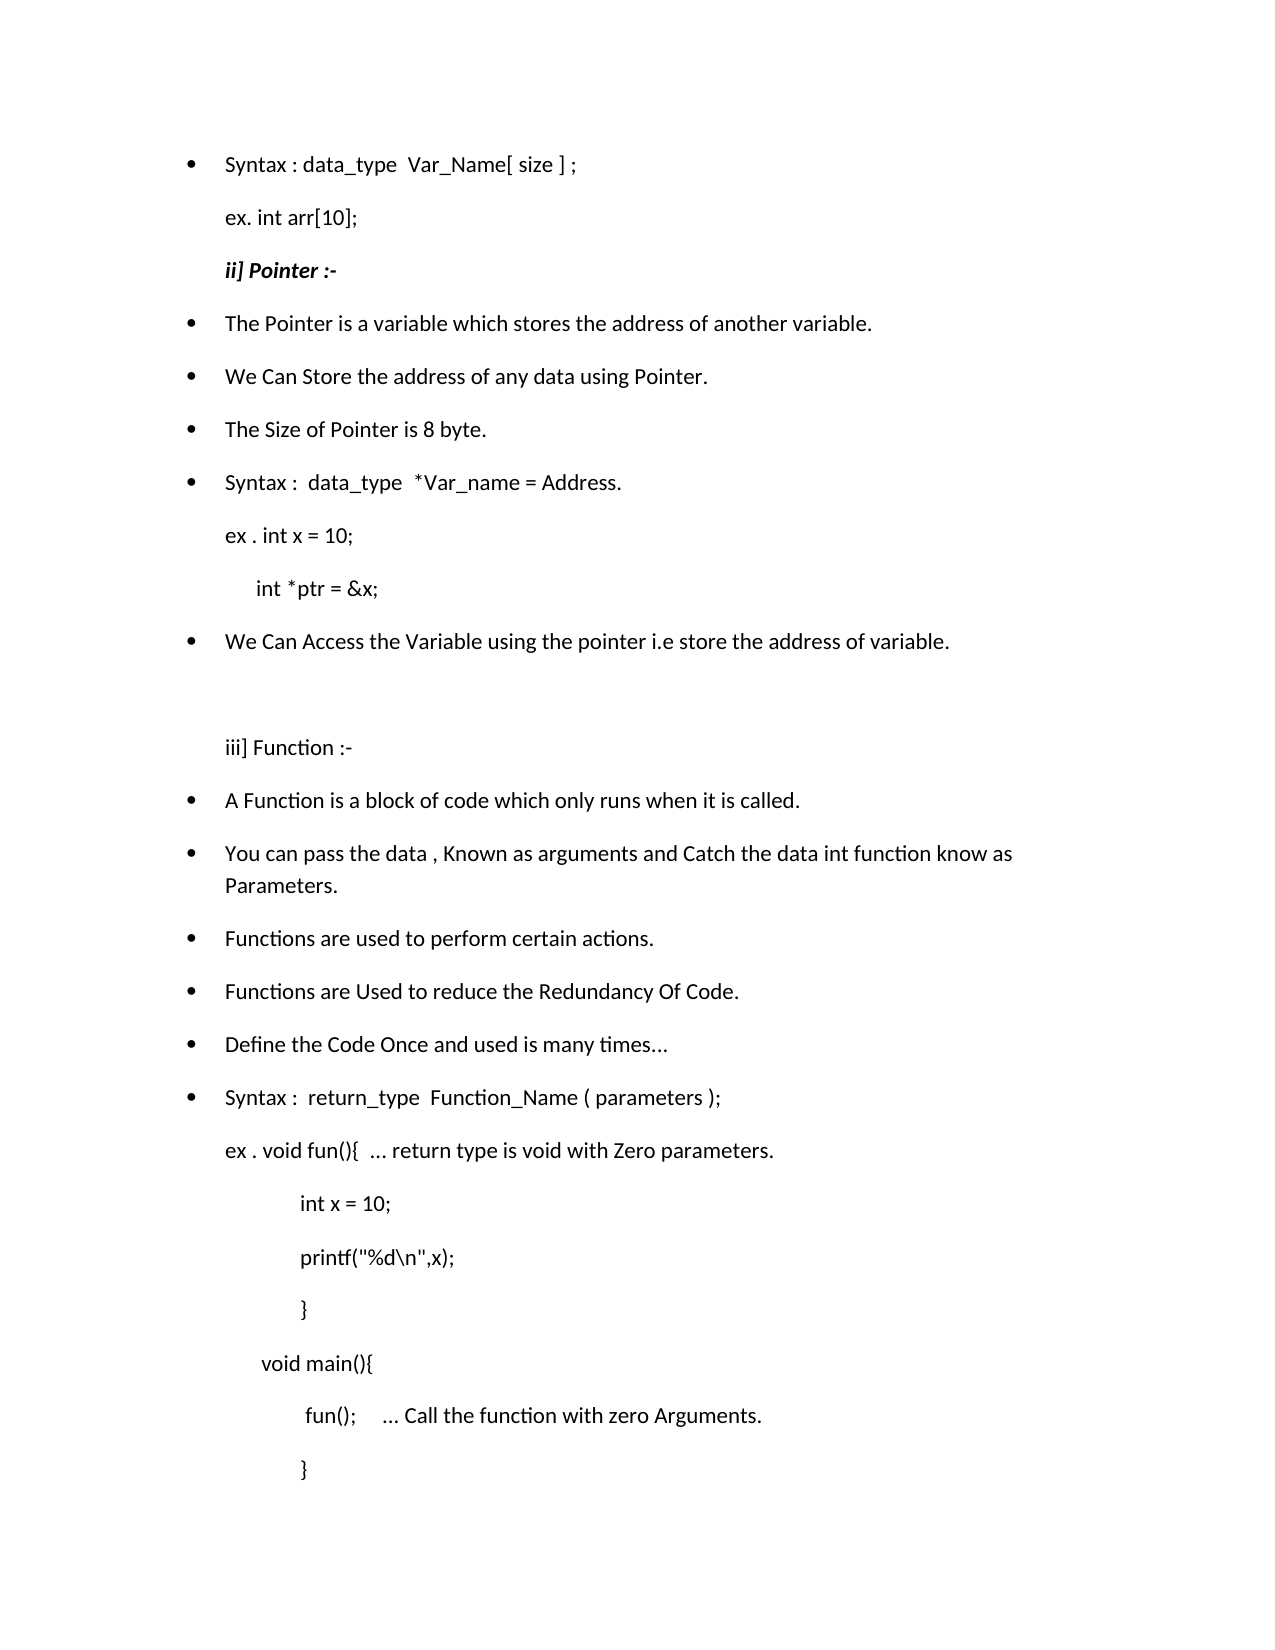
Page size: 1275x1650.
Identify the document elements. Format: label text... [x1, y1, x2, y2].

text ex . void fun(){ ... return type is void with Zero parameters. [150, 1137, 1125, 1164]
text void main(){ [150, 1349, 1125, 1377]
text fun(); ... Call the function with zero Arguments. [150, 1402, 1125, 1430]
text ex . int x = 10; [150, 521, 1125, 549]
text printf("%d\n",x); [150, 1243, 1125, 1271]
list Syntax : return_type Function_Name ( parameters ); [187, 1083, 1125, 1112]
text ex. int arr[10]; [150, 203, 1125, 231]
text } [150, 1296, 1125, 1324]
text iii] Function :- [150, 733, 1125, 761]
list We Can Store the address of any data using Pointer. [187, 362, 1125, 390]
list You can pass the data , Known as arguments and Catch the data int function know as Parameters. [187, 839, 1125, 899]
list Define the Code Once and used is many times... [187, 1031, 1125, 1058]
list A Function is a block of code which only runs when it is called. [187, 786, 1125, 814]
list Functions are used to perform certain actions. [187, 924, 1125, 952]
list Syntax : data_type *Var_name = Address. [187, 468, 1125, 496]
list We Can Access the Variable using the pointer i.e store the address of variable. [187, 627, 1125, 655]
text int *ptr = &x; [150, 574, 1125, 602]
list The Pointer is a variable which stores the address of another variable. [187, 309, 1125, 337]
text } [150, 1455, 1125, 1483]
list The Size of Pointer is 8 byte. [187, 415, 1125, 443]
list Syntax : data_type Var_Name[ size ] ; [187, 150, 1125, 178]
text int x = 10; [150, 1189, 1125, 1218]
list Functions are Used to reduce the Redundancy Of Code. [187, 977, 1125, 1006]
text ii] Pointer :- [150, 256, 1125, 284]
